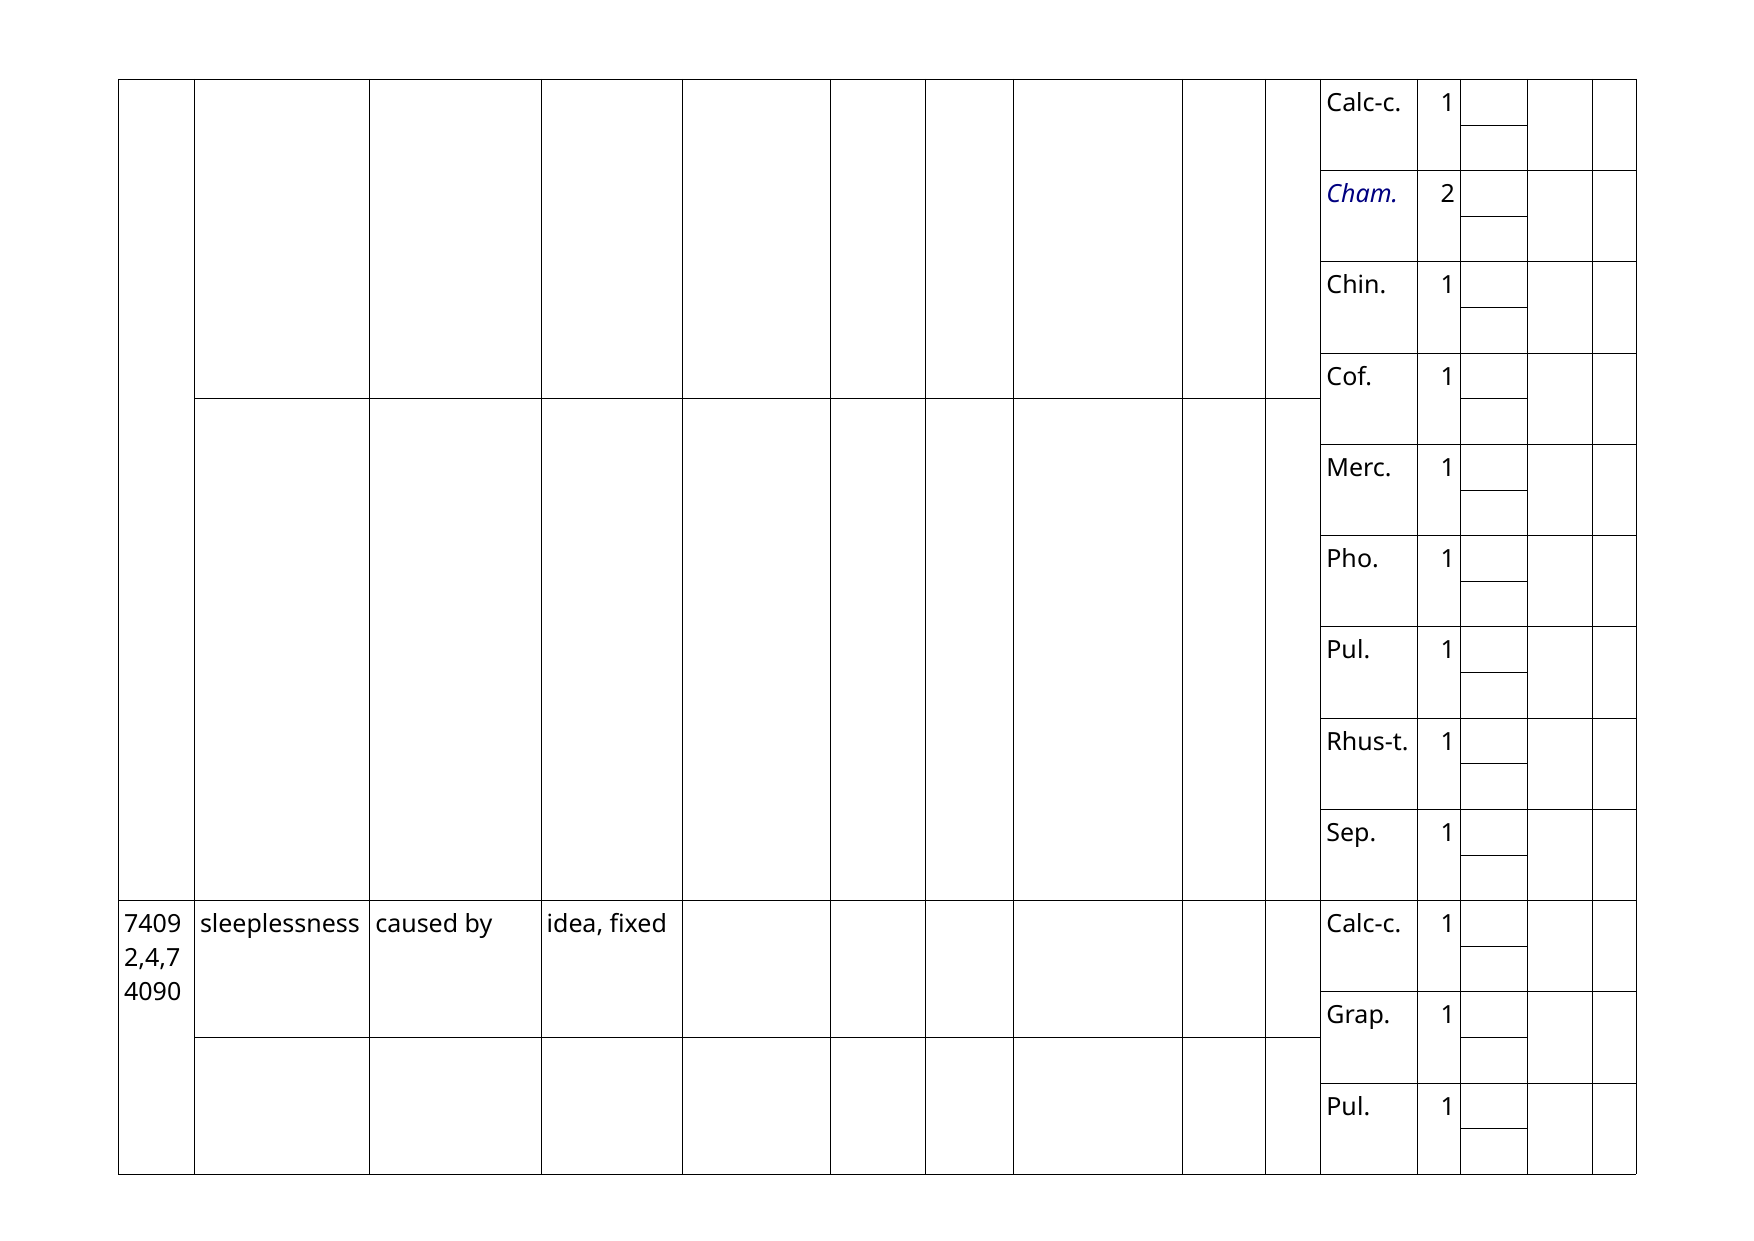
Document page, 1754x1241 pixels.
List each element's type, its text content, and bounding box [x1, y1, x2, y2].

table_cell Pul. [1321, 627, 1417, 718]
table_cell [831, 1038, 925, 1174]
table_cell [1528, 810, 1592, 900]
table_cell [1593, 445, 1636, 535]
table_cell [1461, 354, 1527, 398]
table_cell [683, 901, 830, 1037]
table_cell Calc-c. [1321, 80, 1417, 170]
table_cell [1461, 810, 1527, 854]
table_cell [1593, 354, 1636, 444]
table_cell [1183, 399, 1265, 900]
table_cell [683, 1038, 830, 1174]
table_cell [370, 80, 541, 398]
table_cell [1266, 399, 1320, 900]
table_cell [831, 80, 925, 398]
table_cell [1593, 627, 1636, 718]
table_cell idea, fixed [542, 901, 682, 1037]
table_cell [542, 1038, 682, 1174]
table_cell [1528, 627, 1592, 718]
table_cell 1 [1418, 992, 1460, 1083]
table_cell [1266, 80, 1320, 398]
table_cell [1461, 1084, 1527, 1128]
table_cell Cof. [1321, 354, 1417, 444]
table_cell [1461, 445, 1527, 489]
table_cell [1014, 80, 1182, 398]
table_cell Chin. [1321, 262, 1417, 353]
table_cell [195, 80, 369, 398]
table_cell 1 [1418, 80, 1460, 170]
table_cell Pul. [1321, 1084, 1417, 1174]
table_cell [1528, 901, 1592, 991]
table_cell [542, 399, 682, 900]
table_cell [1461, 627, 1527, 672]
table_cell [1528, 354, 1592, 444]
table_cell [1266, 1038, 1320, 1174]
table_cell [1014, 1038, 1182, 1174]
table_cell [1461, 217, 1527, 261]
table_cell [1528, 80, 1592, 170]
table_cell Grap. [1321, 992, 1417, 1083]
table_cell 1 [1418, 627, 1460, 718]
table_cell [1266, 901, 1320, 1037]
table_cell [1014, 399, 1182, 900]
table_cell [1183, 1038, 1265, 1174]
table_cell [1528, 171, 1592, 261]
table_cell 74092,4,74090 [119, 901, 194, 1174]
table_cell [1183, 901, 1265, 1037]
table_cell 2 [1418, 171, 1460, 261]
table_cell [1461, 1129, 1527, 1174]
table_cell Rhus-t. [1321, 719, 1417, 809]
table_cell [926, 1038, 1013, 1174]
table_cell [683, 399, 830, 900]
table_cell Cham. [1321, 171, 1417, 261]
table_cell [1461, 536, 1527, 581]
table_cell [1593, 536, 1636, 626]
table_cell 1 [1418, 445, 1460, 535]
table_cell [1461, 1038, 1527, 1083]
table_cell [1593, 262, 1636, 353]
table_cell [1461, 901, 1527, 946]
table_cell caused by [370, 901, 541, 1037]
table_cell [1528, 536, 1592, 626]
table_cell [119, 80, 194, 900]
table_cell [370, 399, 541, 900]
table_cell [1014, 901, 1182, 1037]
table_cell [1593, 80, 1636, 170]
table_cell [1593, 901, 1636, 991]
table_cell [926, 80, 1013, 398]
table_cell [1461, 992, 1527, 1037]
table_cell [831, 399, 925, 900]
table_cell [1528, 1084, 1592, 1174]
table_cell Pho. [1321, 536, 1417, 626]
table_cell [1461, 856, 1527, 900]
table_cell 1 [1418, 719, 1460, 809]
table_cell 1 [1418, 1084, 1460, 1174]
table_cell [1461, 126, 1527, 170]
table_cell [926, 901, 1013, 1037]
table_cell [195, 399, 369, 900]
table_cell [1461, 399, 1527, 444]
table_cell [1528, 445, 1592, 535]
table_cell 1 [1418, 901, 1460, 991]
table_cell [1461, 491, 1527, 535]
table_cell [1593, 1084, 1636, 1174]
table_cell [370, 1038, 541, 1174]
table_cell 1 [1418, 536, 1460, 626]
table_cell [1461, 673, 1527, 718]
table_cell 1 [1418, 262, 1460, 353]
table_cell [1461, 308, 1527, 353]
table_cell [1461, 80, 1527, 124]
table_cell [1461, 262, 1527, 307]
table_cell sleeplessness [195, 901, 369, 1037]
table_cell [1461, 171, 1527, 216]
table_cell 1 [1418, 810, 1460, 900]
table_cell [1461, 947, 1527, 991]
table_cell [1593, 719, 1636, 809]
table_cell Merc. [1321, 445, 1417, 535]
table_cell [683, 80, 830, 398]
table_cell [1528, 992, 1592, 1083]
table_cell [1528, 719, 1592, 809]
table_cell Calc-c. [1321, 901, 1417, 991]
table_cell [1183, 80, 1265, 398]
table_cell [1461, 582, 1527, 626]
table_cell [1528, 262, 1592, 353]
table_cell [542, 80, 682, 398]
table_cell [1461, 719, 1527, 763]
table_cell [1593, 171, 1636, 261]
table_cell [1593, 810, 1636, 900]
table_cell 1 [1418, 354, 1460, 444]
table_cell [1461, 764, 1527, 809]
table_cell [926, 399, 1013, 900]
table_cell Sep. [1321, 810, 1417, 900]
table_cell [831, 901, 925, 1037]
table_cell [195, 1038, 369, 1174]
table_cell [1593, 992, 1636, 1083]
